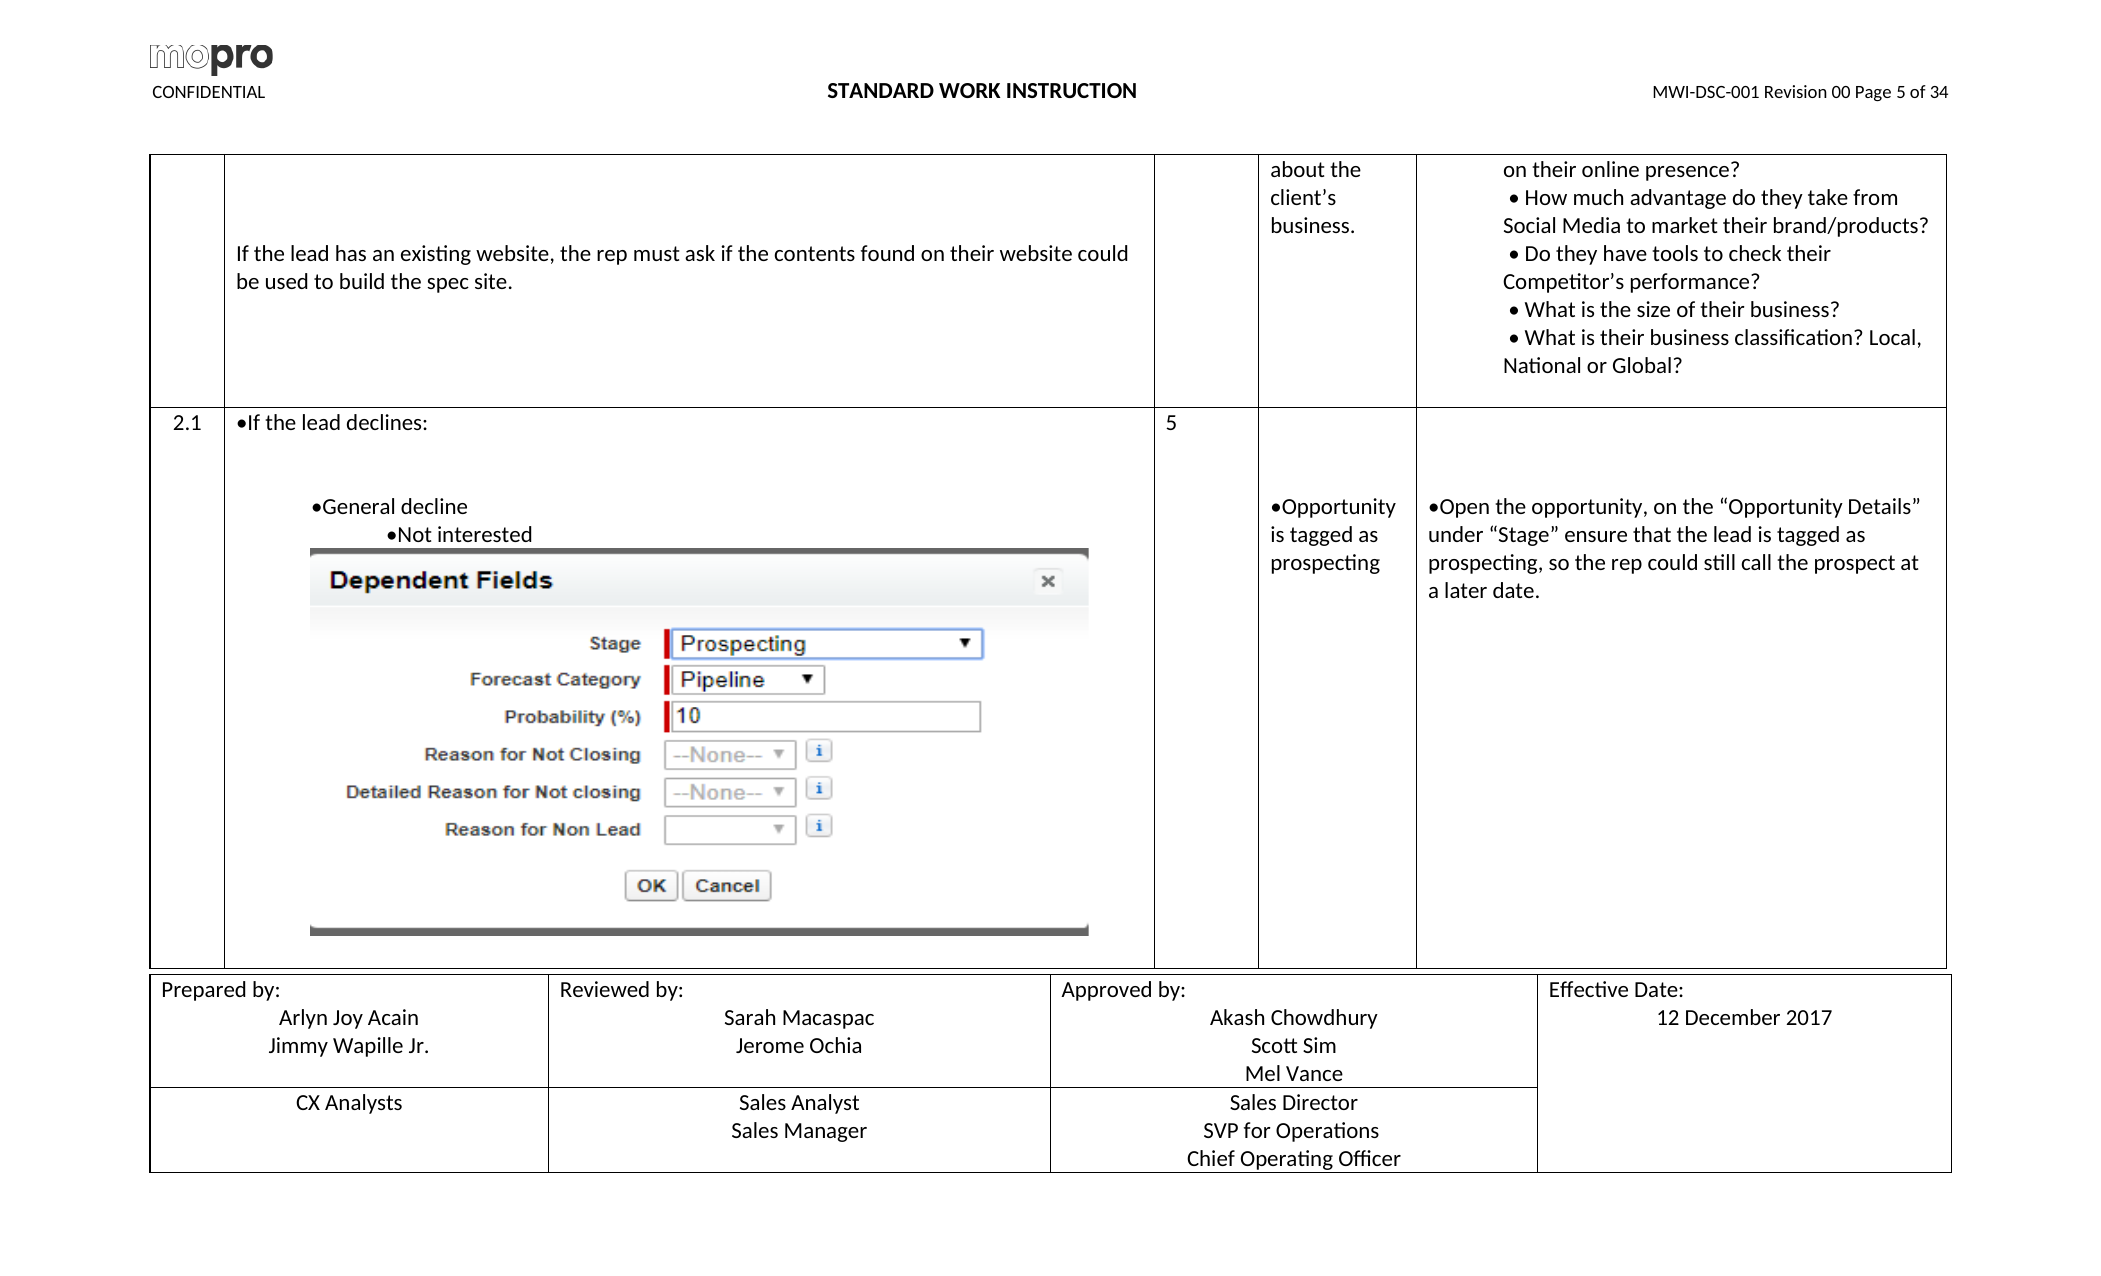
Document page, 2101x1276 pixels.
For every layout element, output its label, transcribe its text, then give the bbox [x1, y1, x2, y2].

table_cell •Opportunity is tagged as prospecting [1259, 408, 1416, 968]
table_cell If the lead has an existing website, the rep must ask if the contents found on their website could be used to build the spec site. [225, 155, 1154, 407]
table_cell 2.1 [151, 408, 224, 968]
table_cell about the client’s business. [1259, 155, 1416, 407]
table_cell [151, 155, 224, 407]
table_cell •If the lead declines: •General decline •Not interested [225, 408, 1154, 968]
table_cell 5 [1155, 408, 1258, 968]
table_cell on their online presence? • How much advantage do they take from Social Media to market their brand/products? • Do they have tools to check their Competitor’s performance? • What is the size of their business? • What is their business classification? Local, National or Global? [1417, 155, 1946, 407]
table_cell [1155, 155, 1258, 407]
table_cell •Open the opportunity, on the “Opportunity Details” under “Stage” ensure that the lead is tagged as prospecting, so the rep could still call the prospect at a later date. [1417, 408, 1946, 968]
